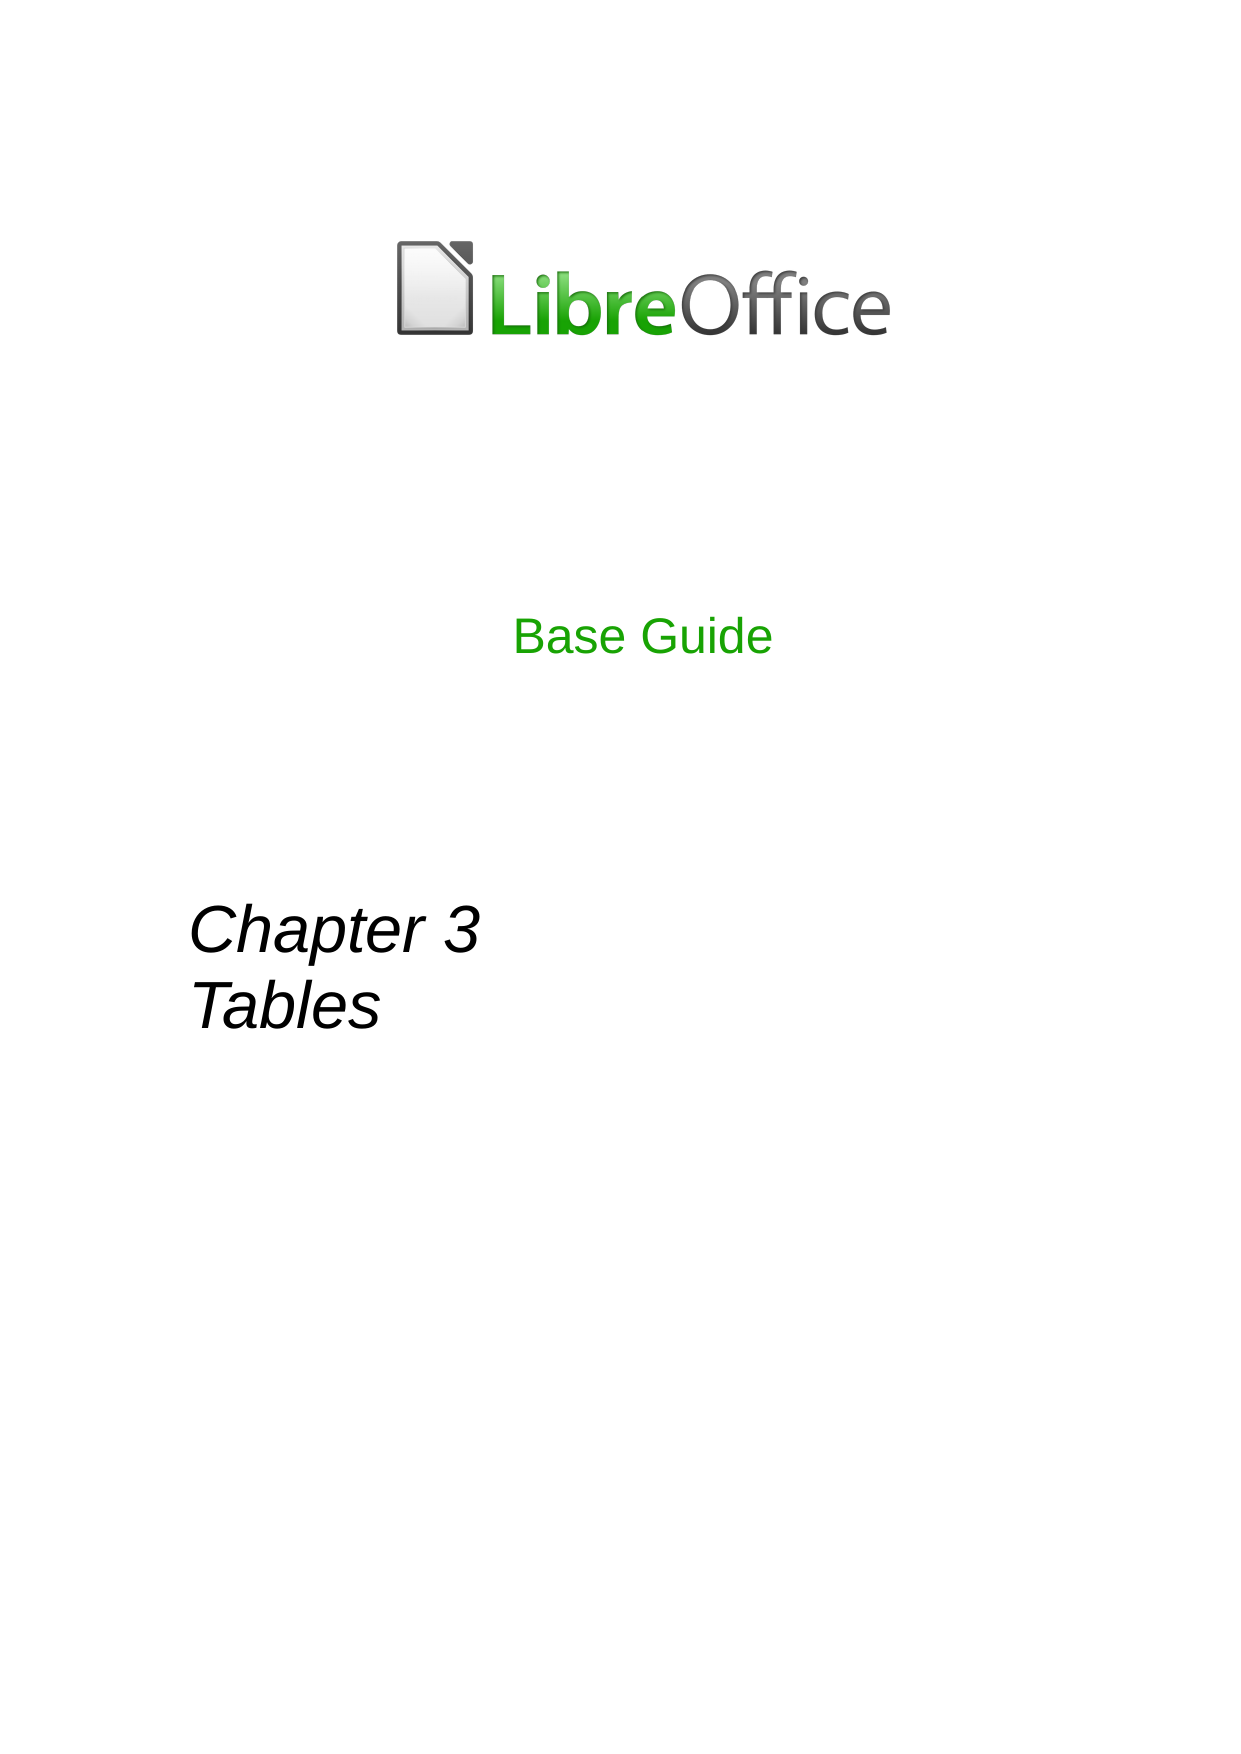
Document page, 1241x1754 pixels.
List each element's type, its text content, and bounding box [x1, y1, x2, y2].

text Base Guide [188, 607, 1098, 664]
title Chapter 3 Tables [188, 889, 1098, 1043]
picture [392, 236, 893, 342]
